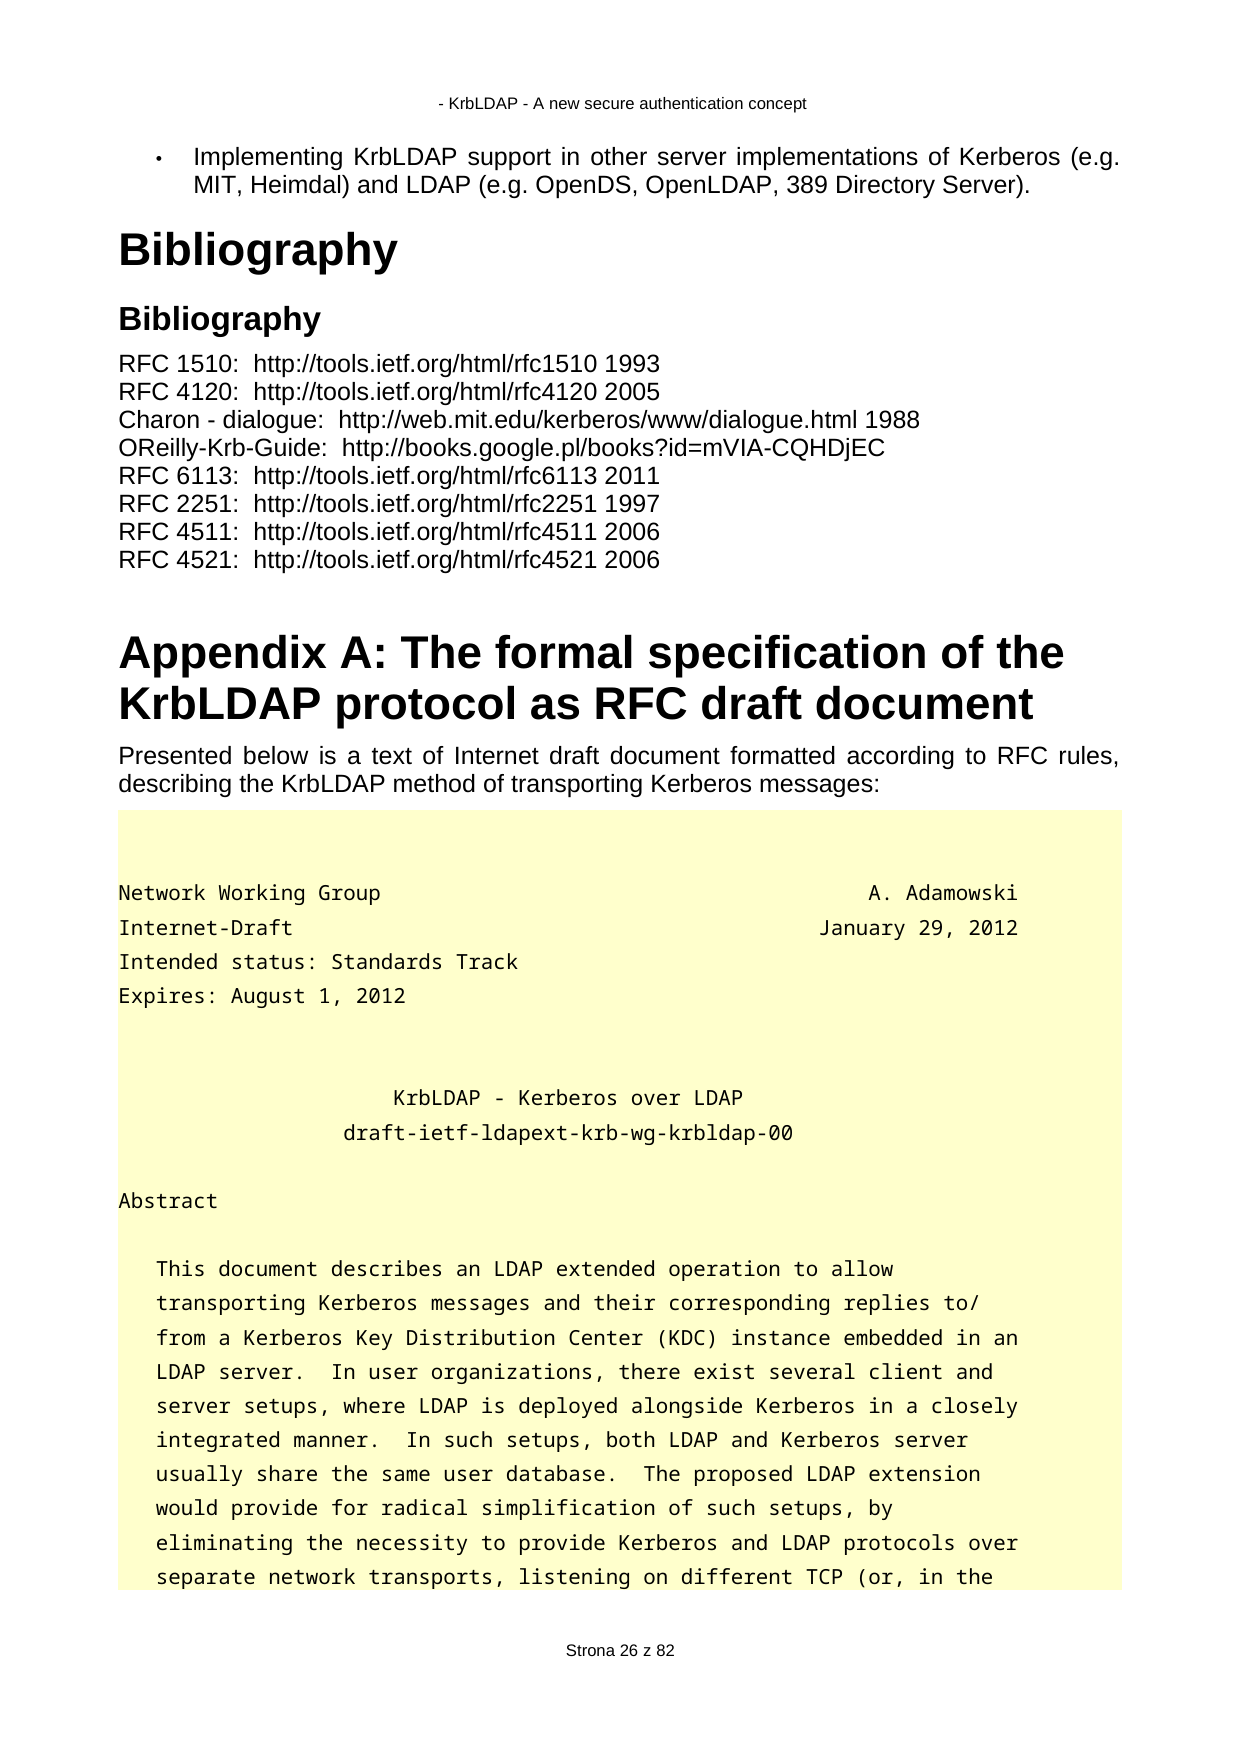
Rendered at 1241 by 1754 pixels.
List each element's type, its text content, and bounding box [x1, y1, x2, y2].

text Intended status: Standards Track [118, 947, 1122, 975]
text RFC 4511: http://tools.ietf.org/html/rfc4511 2006 [118, 518, 1122, 546]
text Internet-Draft January 29, 2012 [118, 913, 1122, 941]
text RFC 4521: http://tools.ietf.org/html/rfc4521 2006 [118, 546, 1122, 574]
text LDAP server. In user organizations, there exist several client and [118, 1357, 1122, 1385]
text Expires: August 1, 2012 [118, 981, 1122, 1009]
text from a Kerberos Key Distribution Center (KDC) instance embedded in an [118, 1323, 1122, 1351]
text usually share the same user database. The proposed LDAP extension [118, 1459, 1122, 1488]
subtitle Bibliography [118, 224, 1122, 275]
text Presented below is a text of Internet draft document formatted according to RFC rules, describing the KrbLDAP method of transporting Kerberos messages: [118, 742, 1122, 798]
text KrbLDAP - Kerberos over LDAP [118, 1083, 1122, 1112]
text eliminating the necessity to provide Kerberos and LDAP protocols over [118, 1528, 1122, 1556]
subtitle Bibliography [118, 300, 1122, 337]
text transporting Kerberos messages and their corresponding replies to/ [118, 1288, 1122, 1317]
text RFC 2251: http://tools.ietf.org/html/rfc2251 1997 [118, 489, 1122, 518]
text draft-ietf-ldapext-krb-wg-krbldap-00 [118, 1118, 1122, 1146]
text Charon - dialogue: http://web.mit.edu/kerberos/www/dialogue.html 1988 [118, 406, 1122, 433]
text separate network transports, listening on different TCP (or, in the [118, 1562, 1122, 1590]
list Implementing KrbLDAP support in other server implementations of Kerberos (e.g. MIT, Heimdal) and LDAP (e.g. OpenDS, OpenLDAP, 389 Directory Server). [156, 143, 1122, 199]
subtitle Appendix A: The formal specification of the KrbLDAP protocol as RFC draft document [118, 627, 1122, 729]
text would provide for radical simplification of such setups, by [118, 1493, 1122, 1522]
text Network Working Group A. Adamowski [118, 878, 1122, 907]
text This document describes an LDAP extended operation to allow [118, 1254, 1122, 1283]
text RFC 1510: http://tools.ietf.org/html/rfc1510 1993 [118, 349, 1122, 377]
text Abstract [118, 1186, 1122, 1214]
text integrated manner. In such setups, both LDAP and Kerberos server [118, 1425, 1122, 1453]
text server setups, where LDAP is deployed alongside Kerberos in a closely [118, 1391, 1122, 1419]
text RFC 4120: http://tools.ietf.org/html/rfc4120 2005 [118, 377, 1122, 406]
text OReilly-Krb-Guide: http://books.google.pl/books?id=mVIA-CQHDjEC [118, 433, 1122, 462]
text RFC 6113: http://tools.ietf.org/html/rfc6113 2011 [118, 462, 1122, 489]
